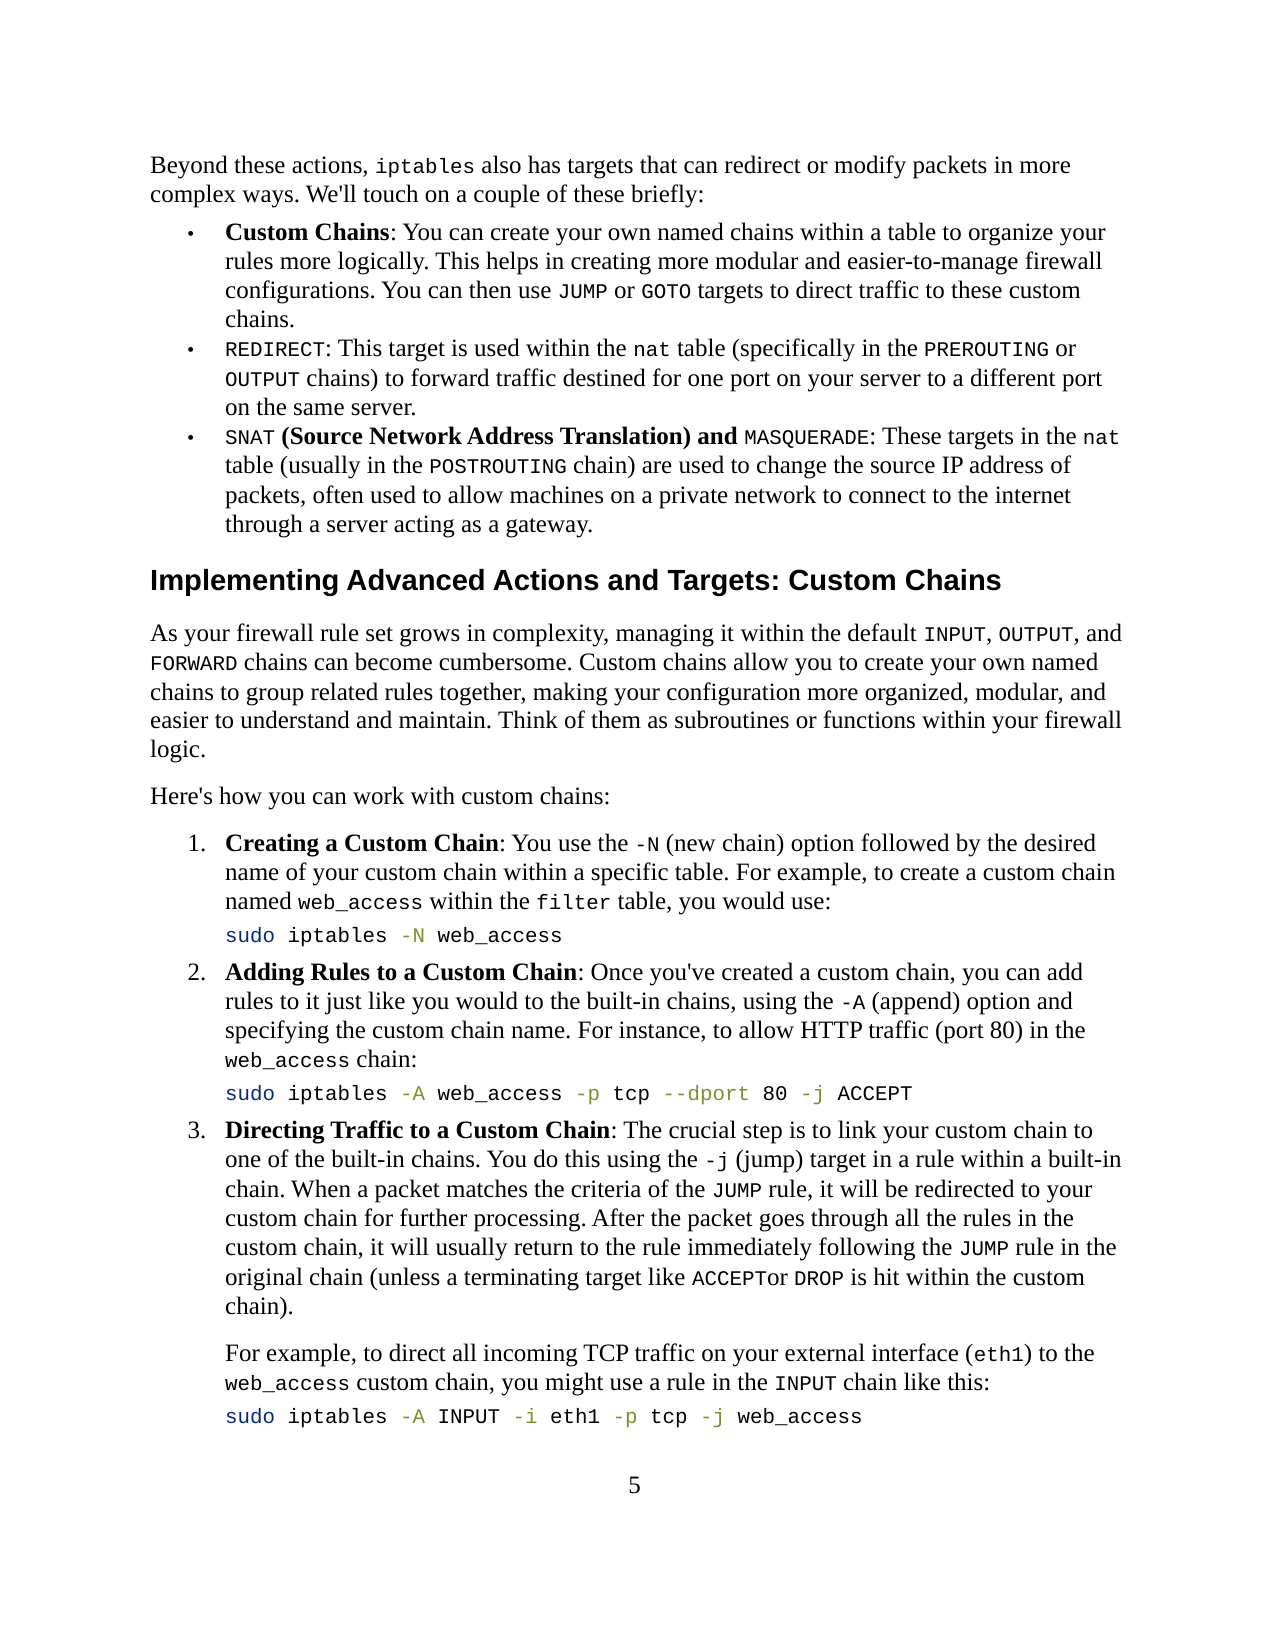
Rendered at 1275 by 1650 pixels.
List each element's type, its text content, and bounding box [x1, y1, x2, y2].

list SNAT (Source Network Address Translation) and MASQUERADE: These targets in the nat table (usually in the POSTROUTING chain) are used to change the source IP address of packets, often used to allow machines on a private network to connect to the internet through a server acting as a gateway. [187, 421, 1125, 538]
list REDIRECT: This target is used within the nat table (specifically in the PREROUTING or OUTPUT chains) to forward traffic destined for one port on your server to a different port on the same server. [187, 333, 1125, 421]
list Creating a Custom Chain: You use the -N (new chain) option followed by the desired name of your custom chain within a specific table. For example, to create a custom chain named web_access within the filter table, you would use: [187, 828, 1125, 916]
list For example, to direct all incoming TCP traffic on your external interface (eth1) to the web_access custom chain, you might use a rule in the INPUT chain like this: [187, 1338, 1125, 1397]
list sudo iptables -N web_access [187, 924, 1125, 948]
list Directing Traffic to a Custom Chain: The crucial step is to link your custom chain to one of the built-in chains. You do this using the -j (jump) target in a rule within a built-in chain. When a packet matches the criteria of the JUMP rule, it will be redirected to your custom chain for further processing. After the packet goes through all the rules in the custom chain, it will usually return to the rule immediately following the JUMP rule in the original chain (unless a terminating target like ACCEPTor DROP is hit within the custom chain). [187, 1115, 1125, 1320]
text Beyond these actions, iptables also has targets that can redirect or modify packets in more complex ways. We'll touch on a couple of these briefly: [150, 150, 1125, 208]
text Here's how you can work with custom chains: [150, 781, 1125, 810]
list sudo iptables -A INPUT -i eth1 -p tcp -j web_access [187, 1406, 1125, 1430]
subtitle Implementing Advanced Actions and Targets: Custom Chains [150, 563, 1125, 596]
list sudo iptables -A web_access -p tcp --dport 80 -j ACCEPT [187, 1083, 1125, 1106]
text As your firewall rule set grows in complexity, managing it within the default INPUT, OUTPUT, and FORWARD chains can become cumbersome. Custom chains allow you to create your own named chains to group related rules together, making your configuration more organized, modular, and easier to understand and maintain. Think of them as subroutines or functions within your firewall logic. [150, 618, 1125, 763]
list Custom Chains: You can create your own named chains within a table to organize your rules more logically. This helps in creating more modular and easier-to-manage firewall configurations. You can then use JUMP or GOTO targets to direct traffic to these custom chains. [187, 217, 1125, 333]
list Adding Rules to a Custom Chain: Once you've created a custom chain, you can add rules to it just like you would to the built-in chains, using the -A (append) option and specifying the custom chain name. For instance, to allow HTTP traffic (port 80) in the web_access chain: [187, 957, 1125, 1074]
